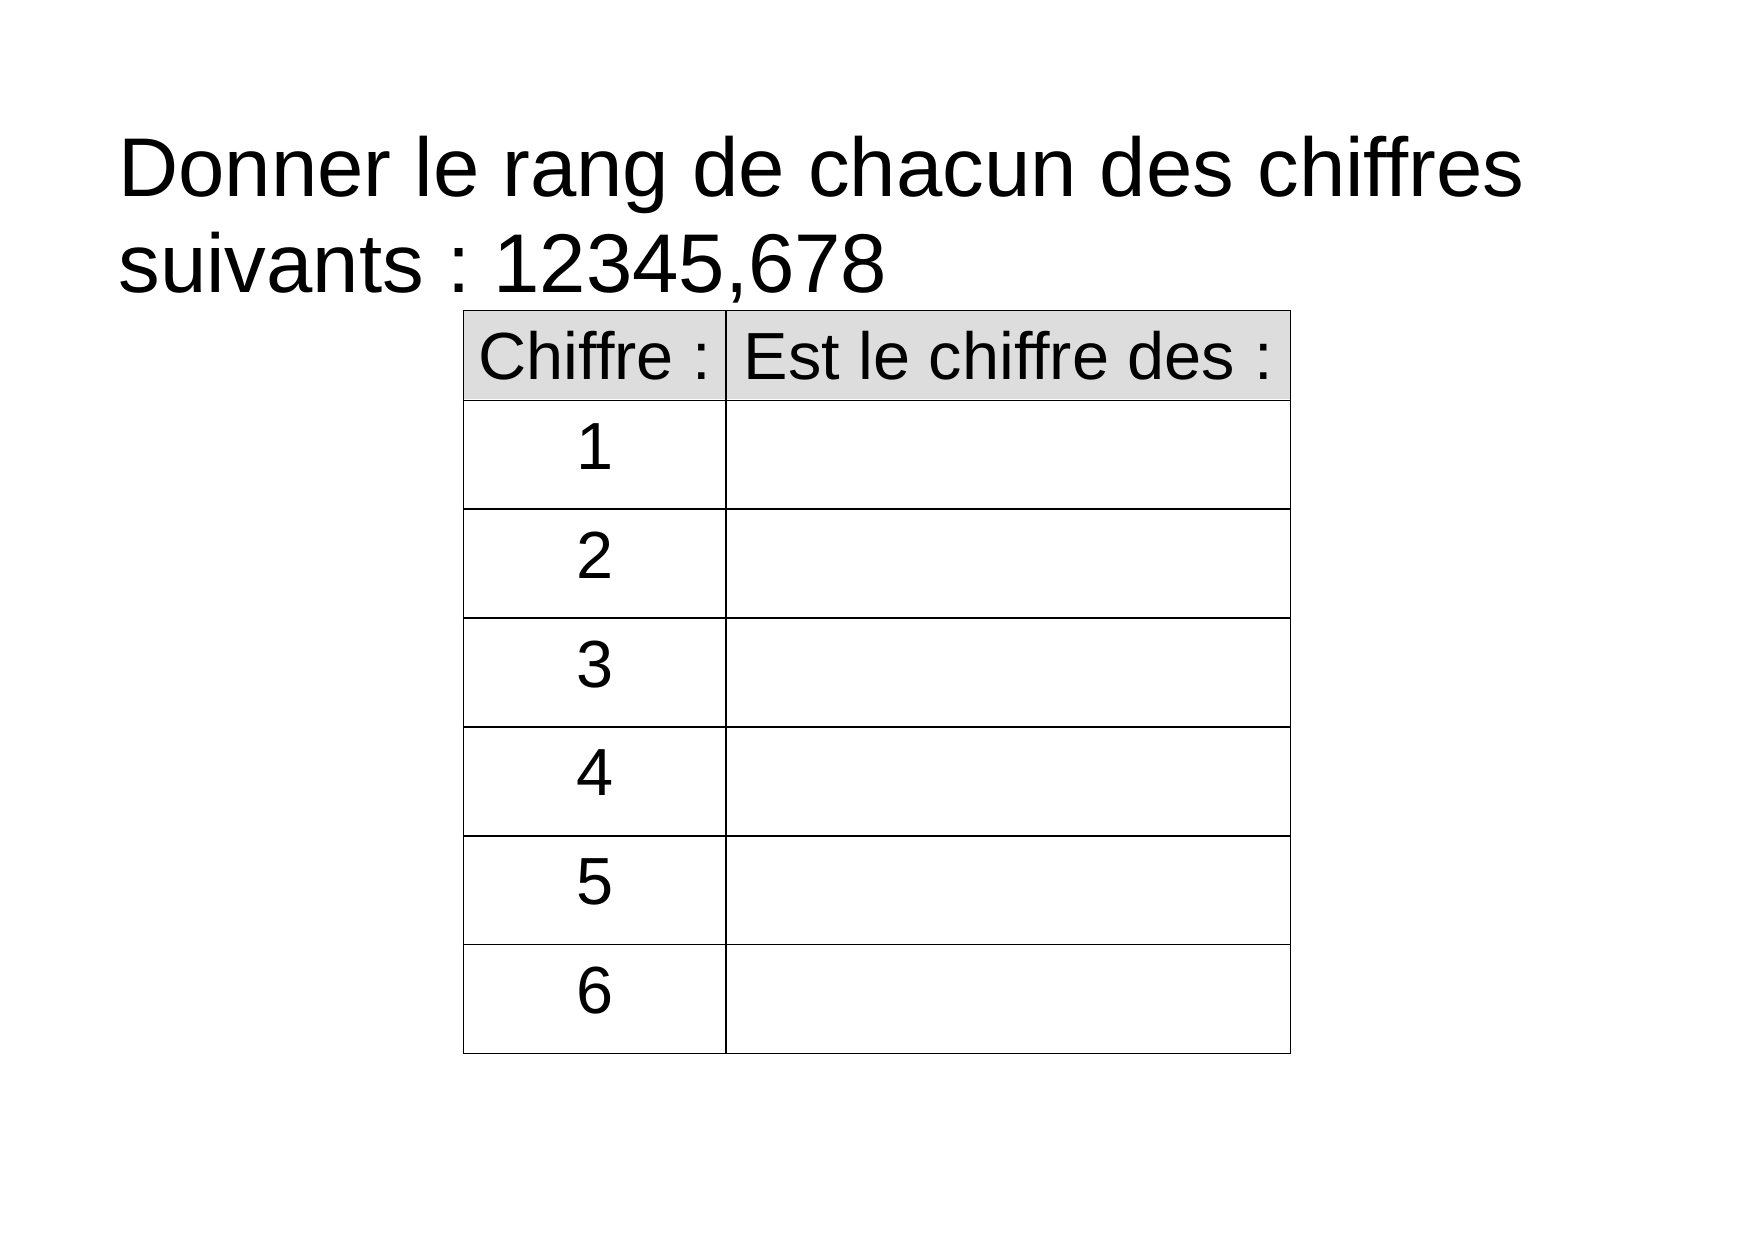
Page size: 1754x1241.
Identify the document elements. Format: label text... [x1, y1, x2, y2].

table_cell [727, 619, 1290, 726]
text Donner le rang de chacun des chiffres suivants : 12345,678 [118, 118, 1636, 310]
table_cell 1 [464, 401, 725, 508]
table_header Chiffre : [464, 311, 725, 399]
table_cell 3 [464, 619, 725, 726]
table_cell 6 [464, 945, 725, 1053]
table_cell 4 [464, 728, 725, 835]
table_cell 5 [464, 837, 725, 944]
table_cell [727, 510, 1290, 617]
table_cell [727, 837, 1290, 944]
table_cell [727, 945, 1290, 1053]
table_cell [727, 401, 1290, 508]
table_cell 2 [464, 510, 725, 617]
table_cell [727, 728, 1290, 835]
table_header Est le chiffre des : [727, 311, 1290, 399]
